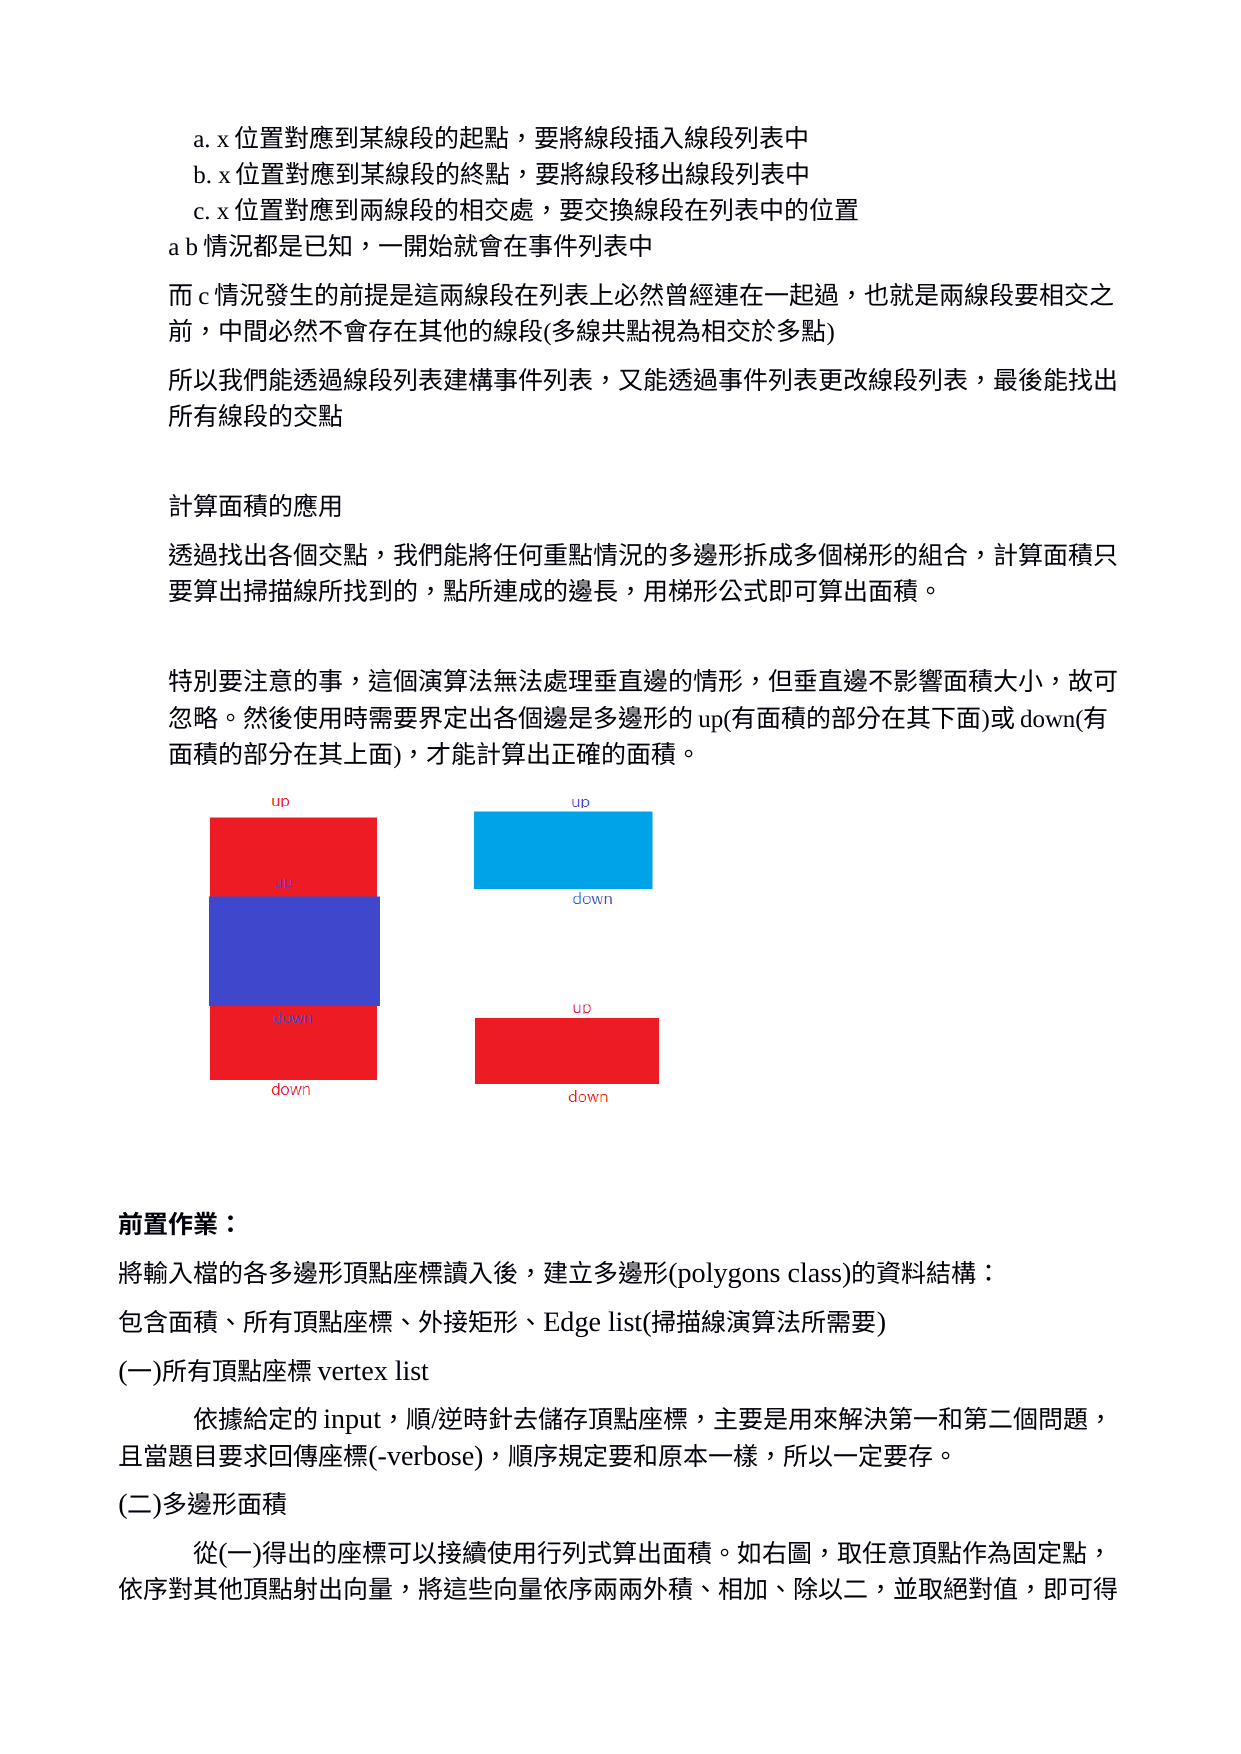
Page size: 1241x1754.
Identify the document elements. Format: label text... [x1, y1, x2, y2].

text 所以我們能透過線段列表建構事件列表，又能透過事件列表更改線段列表，最後能找出所有線段的交點 [168, 361, 1122, 433]
text 而c情況發生的前提是這兩線段在列表上必然曾經連在一起過，也就是兩線段要相交之前，中間必然不會存在其他的線段(多線共點視為相交於多點) [168, 276, 1122, 348]
text 包含面積、所有頂點座標、外接矩形、Edge list(掃描線演算法所需要) [118, 1302, 1122, 1339]
list c. x位置對應到兩線段的相交處，要交換線段在列表中的位置 [156, 191, 1122, 227]
text 透過找出各個交點，我們能將任何重點情況的多邊形拆成多個梯形的組合，計算面積只要算出掃描線所找到的，點所連成的邊長，用梯形公式即可算出面積。 [168, 536, 1122, 608]
text 計算面積的應用 [168, 487, 1122, 523]
text a b情況都是已知，一開始就會在事件列表中 [168, 227, 1122, 263]
text (一)所有頂點座標 vertex list [118, 1351, 1122, 1387]
text 從(一)得出的座標可以接續使用行列式算出面積。如右圖，取任意頂點作為固定點，依序對其他頂點射出向量，將這些向量依序兩兩外積、相加、除以二，並取絕對值，即可得 [118, 1534, 1122, 1606]
text 特別要注意的事，這個演算法無法處理垂直邊的情形，但垂直邊不影響面積大小，故可忽略。然後使用時需要界定出各個邊是多邊形的up(有面積的部分在其下面)或down(有面積的部分在其上面)，才能計算出正確的面積。 [168, 662, 1122, 771]
text 前置作業： [118, 1205, 1122, 1241]
text 將輸入檔的各多邊形頂點座標讀入後，建立多邊形(polygons class)的資料結構： [118, 1254, 1122, 1290]
text 依據給定的input，順/逆時針去儲存頂點座標，主要是用來解決第一和第二個問題，且當題目要求回傳座標(-verbose)，順序規定要和原本一樣，所以一定要存。 [118, 1400, 1122, 1472]
picture [168, 783, 675, 1152]
text (二)多邊形面積 [118, 1485, 1122, 1521]
list a. x位置對應到某線段的起點，要將線段插入線段列表中 [156, 118, 1122, 154]
list b. x位置對應到某線段的終點，要將線段移出線段列表中 [156, 154, 1122, 191]
